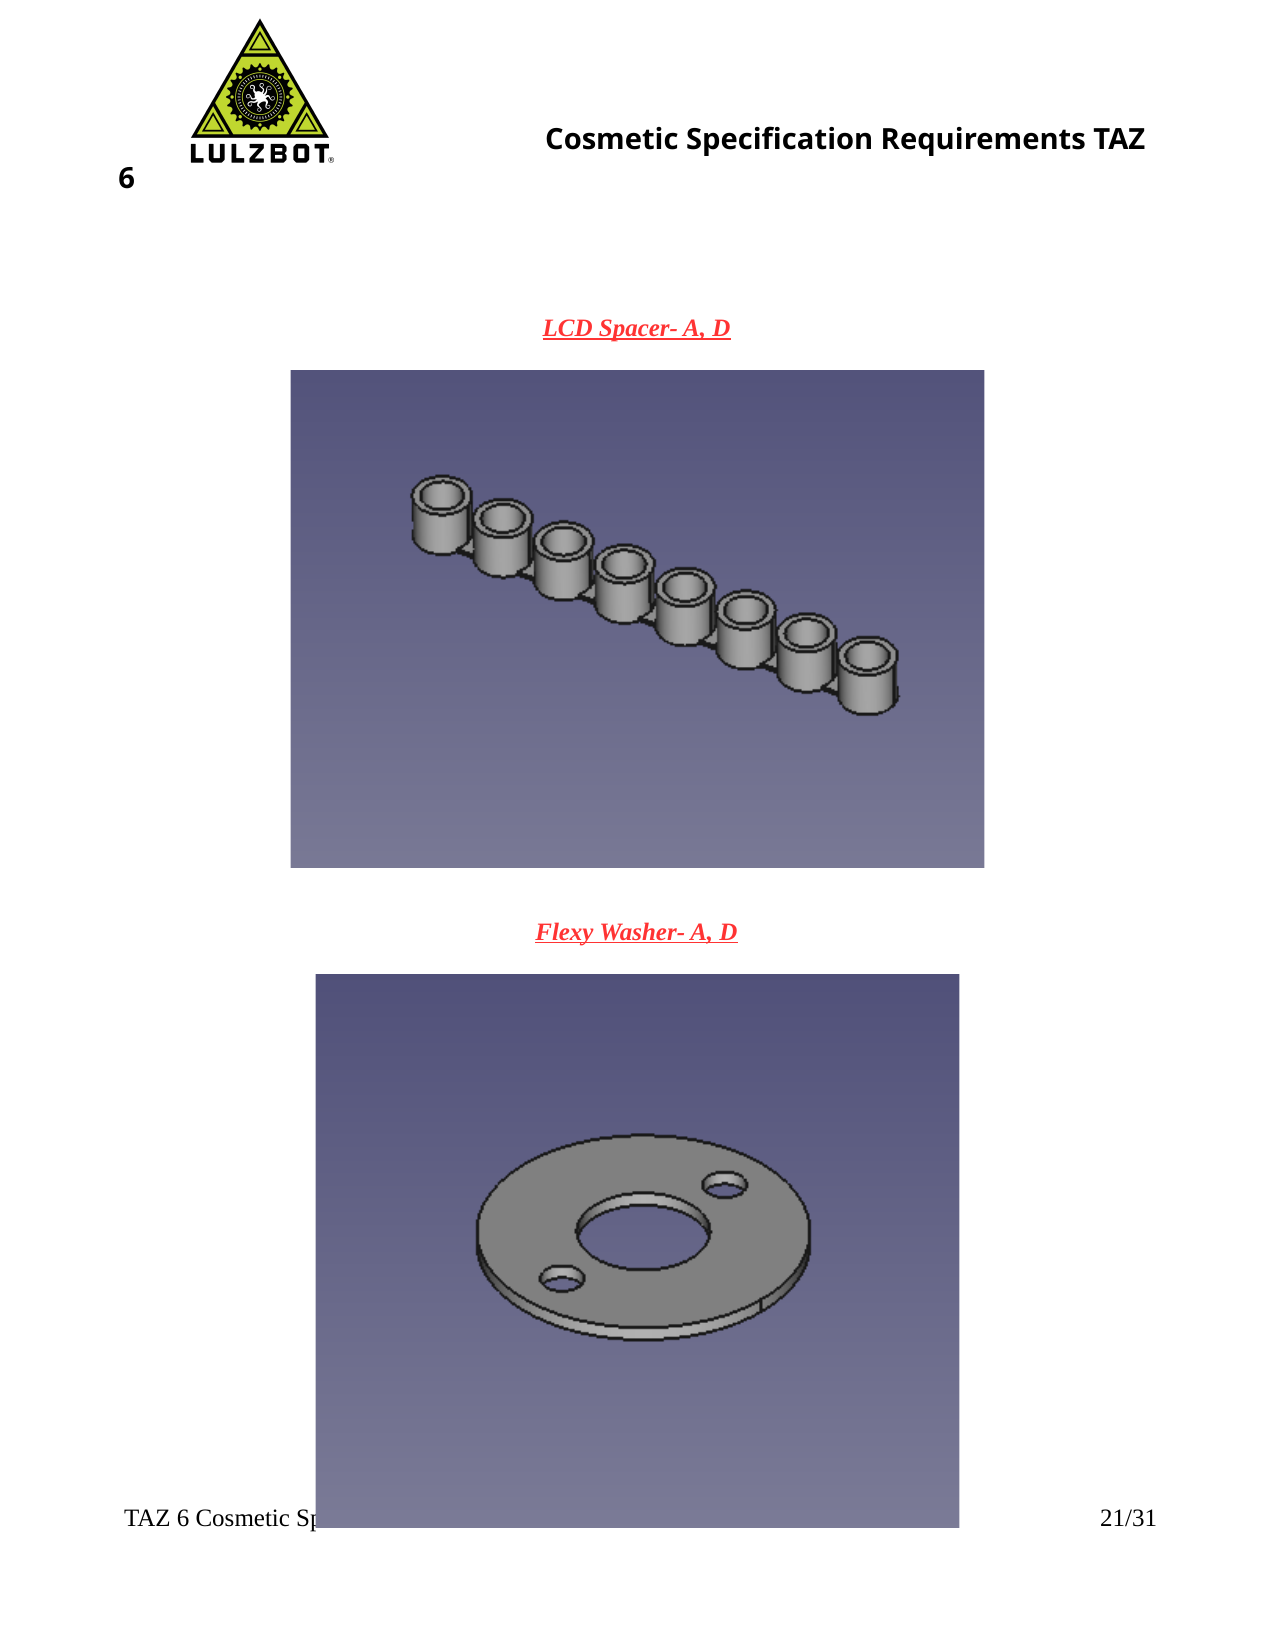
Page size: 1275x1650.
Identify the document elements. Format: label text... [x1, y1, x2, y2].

text Flexy Washer- A, D [118, 917, 1157, 946]
picture [181, 8, 344, 177]
text LCD Spacer- A, D [118, 313, 1157, 342]
picture [290, 370, 985, 868]
picture [315, 974, 960, 1528]
